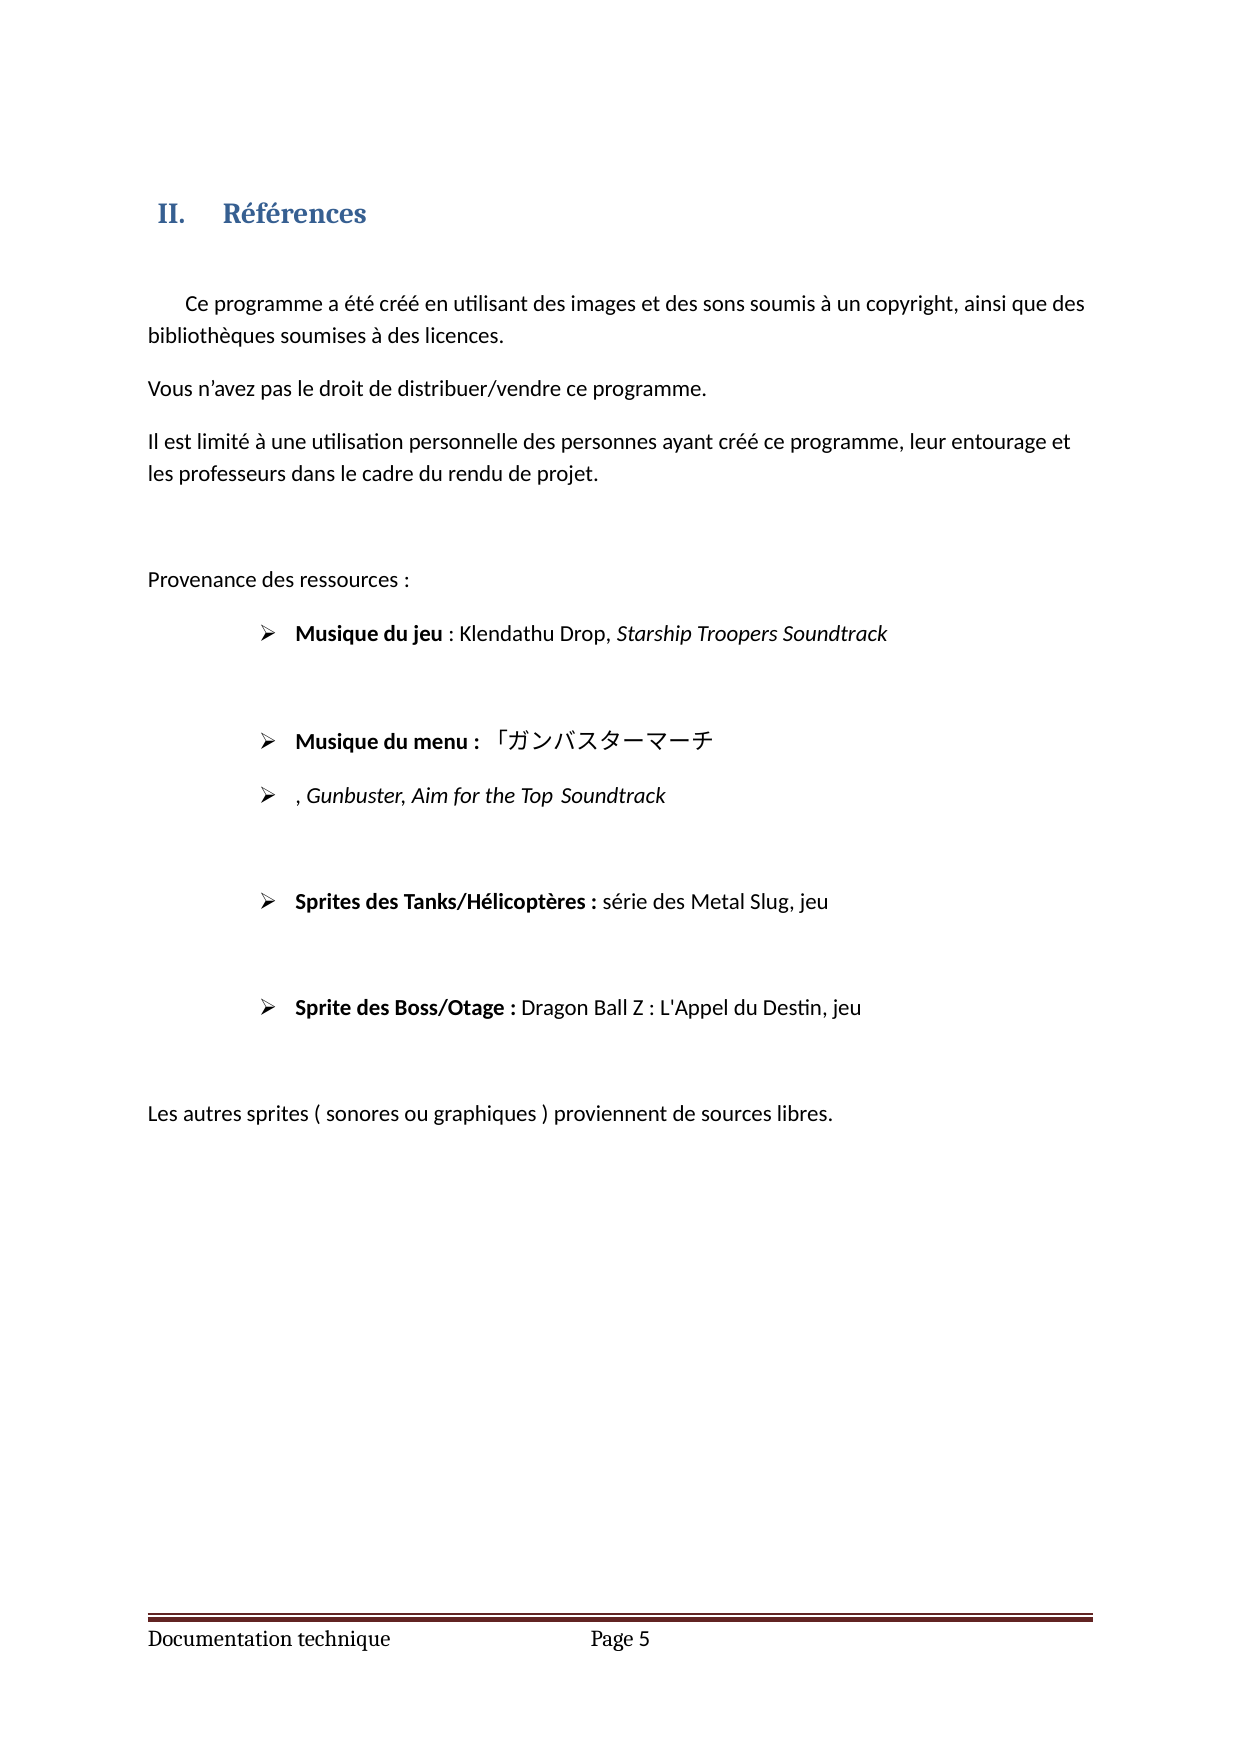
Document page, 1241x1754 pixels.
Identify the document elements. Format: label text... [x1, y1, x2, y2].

text Vous n’avez pas le droit de distribuer/vendre ce programme. [148, 374, 1093, 402]
subtitle Références [185, 198, 1093, 231]
list Musique du menu : 「ガンバスターマーチ [259, 725, 1093, 756]
text Provenance des ressources : [148, 566, 1093, 594]
list Sprite des Boss/Otage : Dragon Ball Z : L'Appel du Destin, jeu [259, 993, 1093, 1022]
text Ce programme a été créé en utilisant des images et des sons soumis à un copyright, ainsi que des bibliothèques soumises à des licences. [148, 289, 1093, 349]
text Il est limité à une utilisation personnelle des personnes ayant créé ce programme, leur entourage et les professeurs dans le cadre du rendu de projet. [148, 427, 1093, 488]
list , Gunbuster, Aim for the Top Soundtrack [259, 781, 1093, 809]
list Sprites des Tanks/Hélicoptères : série des Metal Slug, jeu [259, 887, 1093, 916]
list Musique du jeu : Klendathu Drop, Starship Troopers Soundtrack [259, 619, 1093, 647]
text Les autres sprites ( sonores ou graphiques ) proviennent de sources libres. [148, 1099, 1093, 1128]
